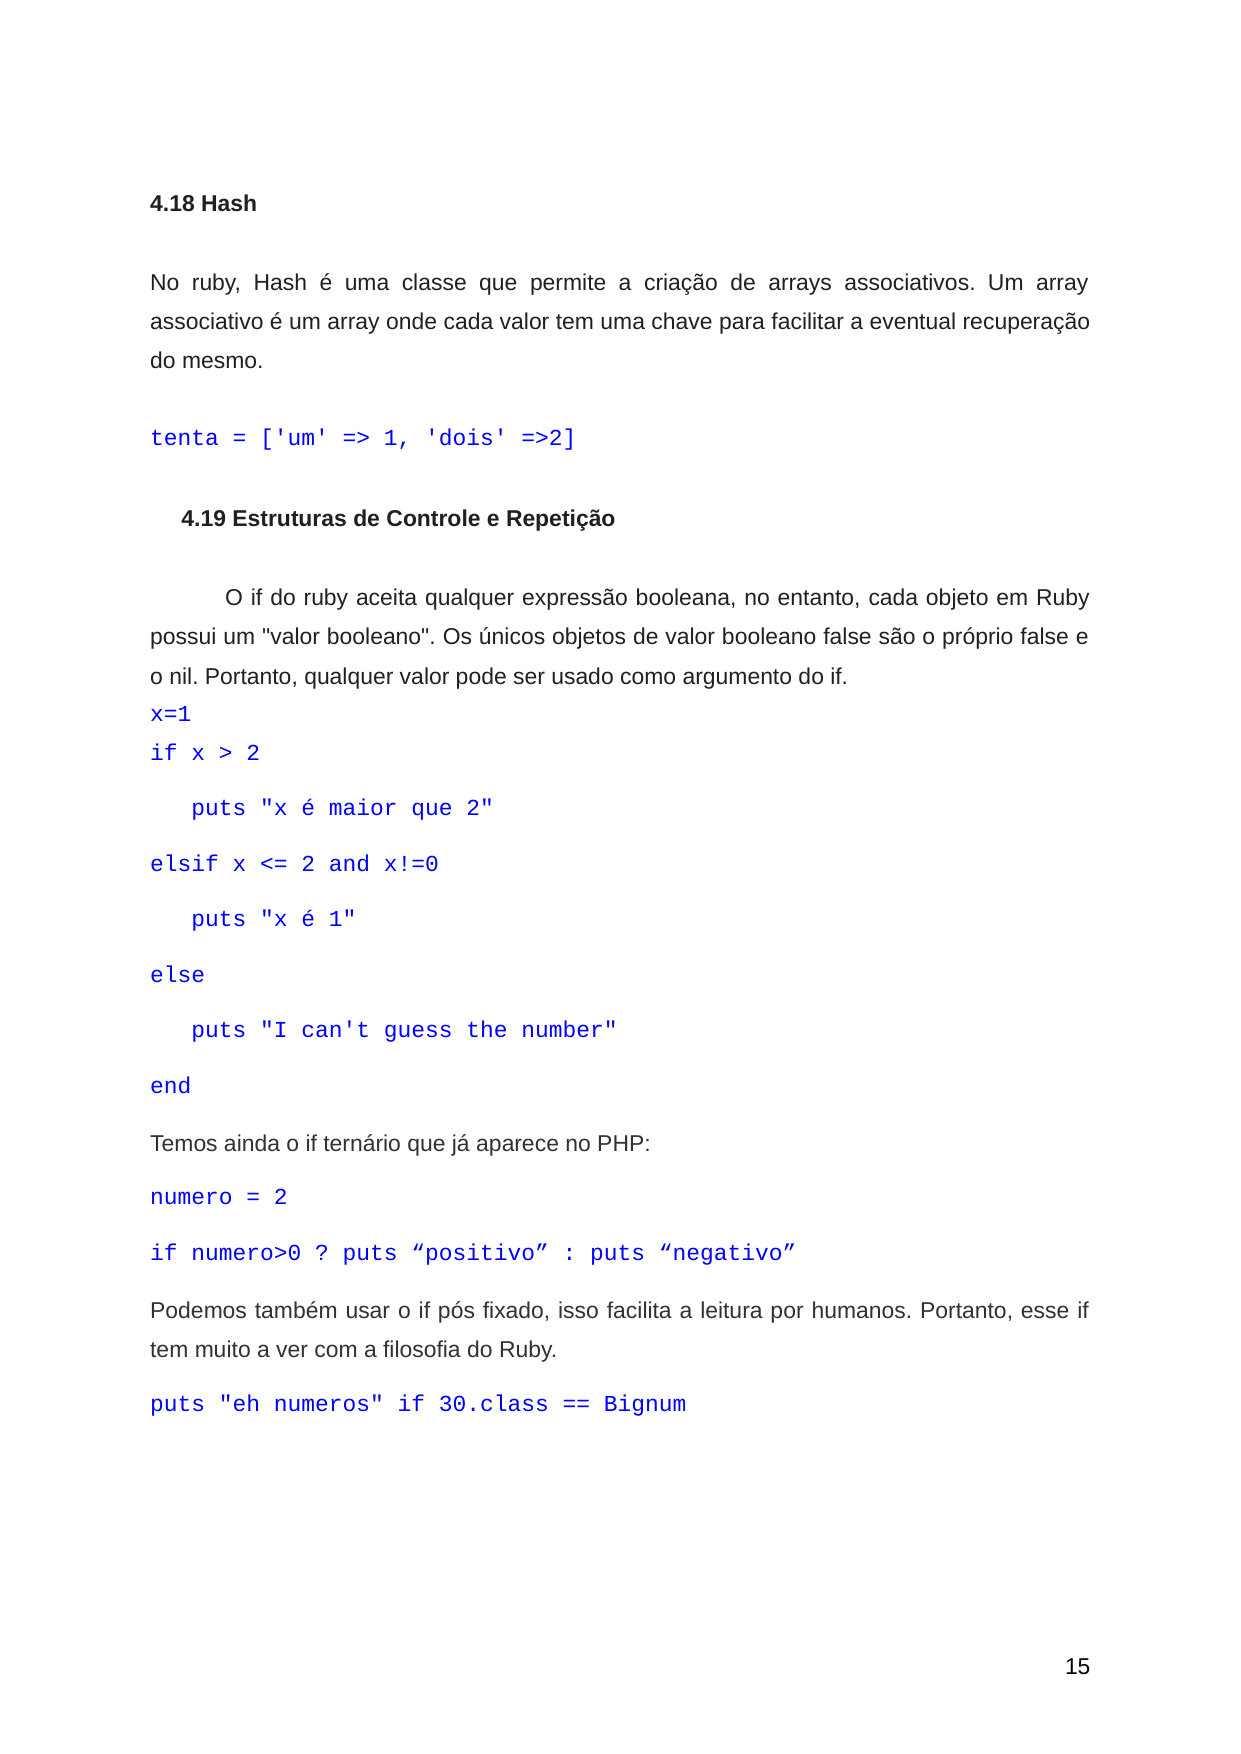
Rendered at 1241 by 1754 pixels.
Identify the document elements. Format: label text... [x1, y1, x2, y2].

text puts "x é maior que 2" [150, 796, 1090, 822]
text puts "x é 1" [150, 907, 1090, 933]
text Temos ainda o if ternário que já aparece no PHP: [150, 1129, 1090, 1156]
text O if do ruby aceita qualquer expressão booleana, no entanto, cada objeto em Ruby possui um "valor booleano". Os únicos objetos de valor booleano false são o próprio false e o nil. Portanto, qualquer valor pode ser usado como argumento do if. [150, 584, 1090, 689]
text Podemos também usar o if pós fixado, isso facilita a leitura por humanos. Portanto, esse if tem muito a ver com a filosofia do Ruby. [150, 1297, 1090, 1363]
text x=1 [150, 702, 1090, 728]
text 4.18 Hash [150, 189, 1090, 216]
text puts "I can't guess the number" [150, 1018, 1090, 1044]
text 4.19 Estruturas de Controle e Repetição [150, 505, 1090, 531]
text puts "eh numeros" if 30.class == Bignum [150, 1392, 1090, 1418]
text numero = 2 [150, 1186, 1090, 1212]
text tenta = ['um' => 1, 'dois' =>2] [150, 426, 1090, 452]
text No ruby, Hash é uma classe que permite a criação de arrays associativos. Um array associativo é um array onde cada valor tem uma chave para facilitar a eventual recuperação do mesmo. [150, 268, 1090, 374]
text else [150, 963, 1090, 989]
text if numero>0 ? puts “positivo” : puts “negativo” [150, 1241, 1090, 1267]
text if x > 2 [150, 741, 1090, 767]
text elsif x <= 2 and x!=0 [150, 852, 1090, 878]
text end [150, 1074, 1090, 1100]
